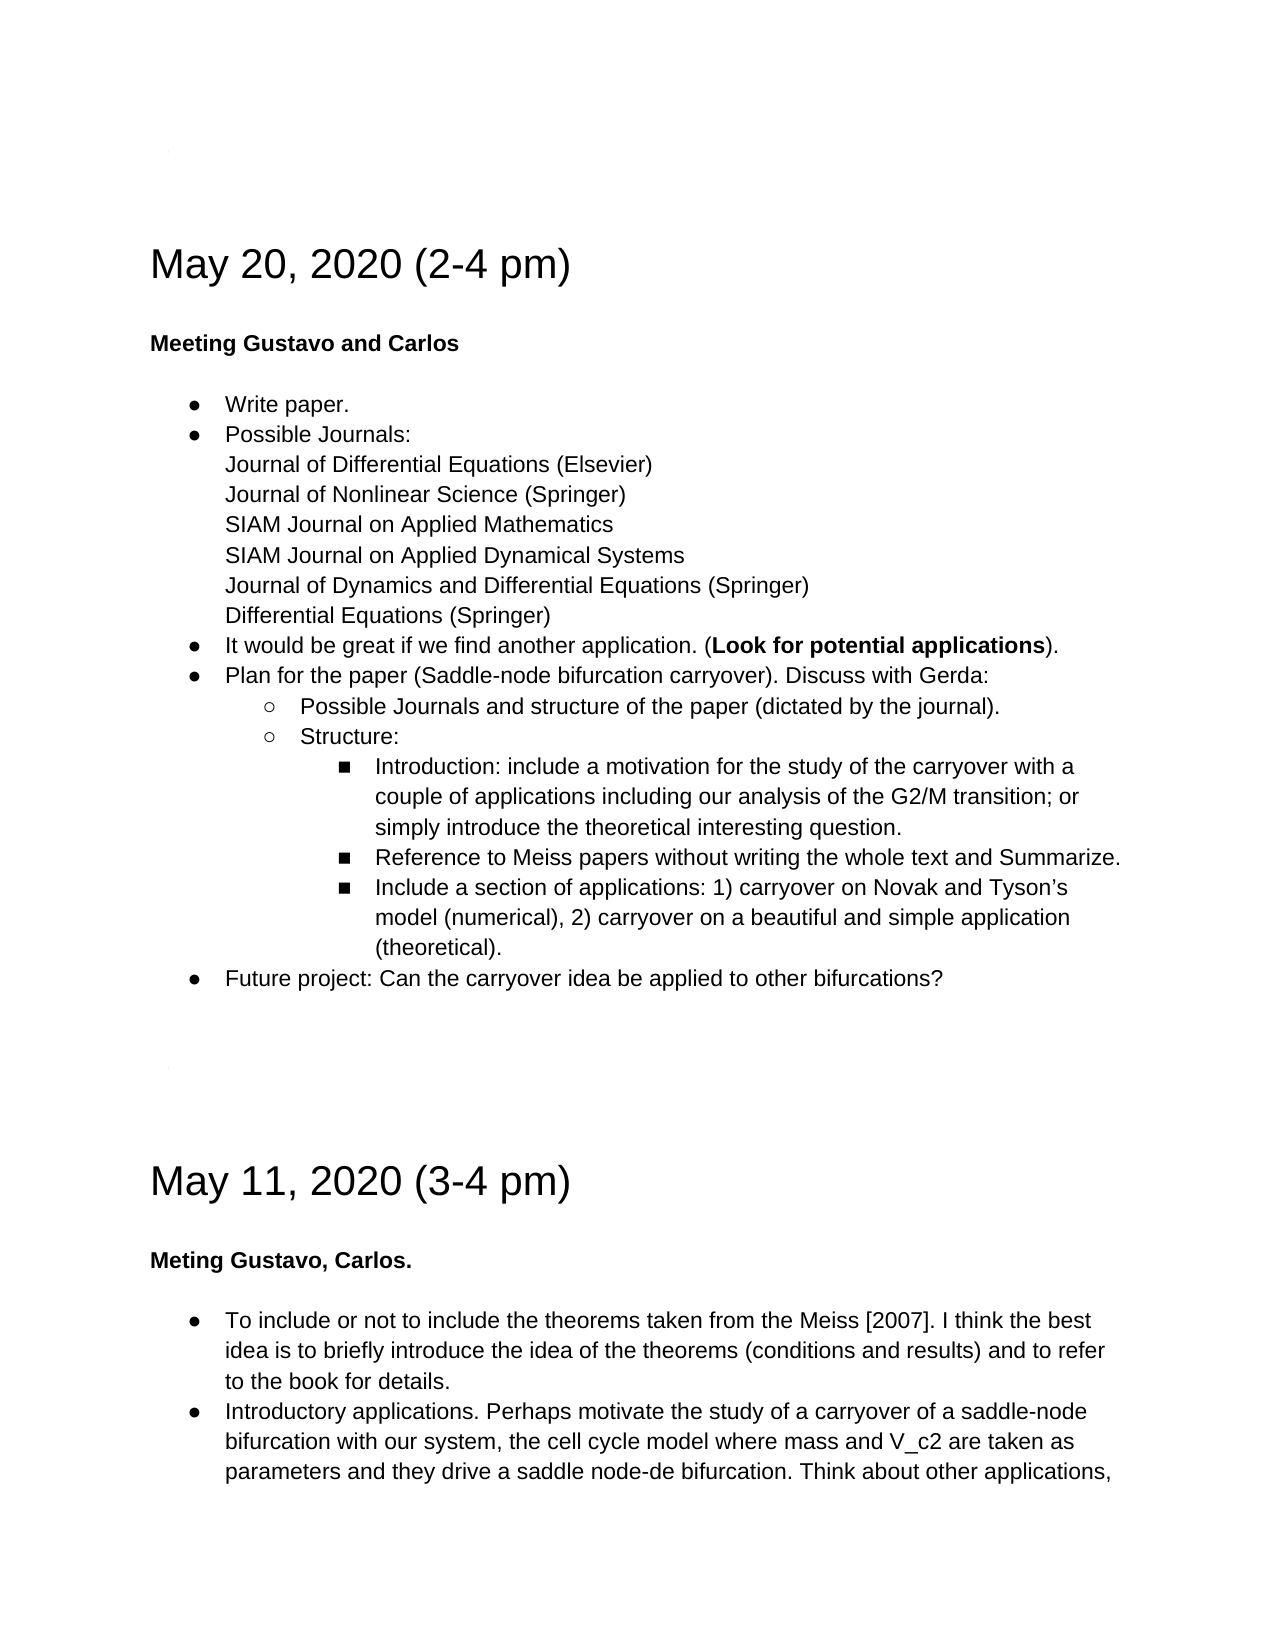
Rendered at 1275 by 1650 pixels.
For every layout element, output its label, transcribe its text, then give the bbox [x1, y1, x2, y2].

text Differential Equations (Springer) [225, 602, 1125, 628]
subtitle May 20, 2020 (2-4 pm) [150, 239, 1125, 287]
text Journal of Dynamics and Differential Equations (Springer) [225, 572, 1125, 598]
text Journal of Differential Equations (Elsevier) [225, 451, 1125, 477]
list Future project: Can the carryover idea be applied to other bifurcations? [187, 964, 1125, 991]
list Possible Journals and structure of the paper (dictated by the journal). [262, 693, 1125, 719]
list Include a section of applications: 1) carryover on Novak and Tyson’s model (numerical), 2) carryover on a beautiful and simple application (theoretical). [337, 874, 1125, 961]
list Structure: [262, 723, 1125, 749]
list Possible Journals: [187, 421, 1125, 447]
list It would be great if we find another application. (Look for potential applications). [187, 632, 1125, 659]
list To include or not to include the theorems taken from the Meiss [2007]. I think the best idea is to briefly introduce the idea of the theorems (conditions and results) and to refer to the book for details. [187, 1307, 1125, 1394]
text SIAM Journal on Applied Mathematics [225, 511, 1125, 538]
list Introductory applications. Perhaps motivate the study of a carryover of a saddle-node bifurcation with our system, the cell cycle model where mass and V_c2 are taken as parameters and they drive a saddle node-de bifurcation. Think about other applications, [187, 1398, 1125, 1485]
list Plan for the paper (Saddle-node bifurcation carryover). Discuss with Gerda: [187, 662, 1125, 689]
text SIAM Journal on Applied Dynamical Systems [225, 542, 1125, 568]
text Meting Gustavo, Carlos. [150, 1247, 1125, 1273]
subtitle May 11, 2020 (3-4 pm) [150, 1156, 1125, 1204]
text Meeting Gustavo and Carlos [150, 330, 1125, 357]
list Introduction: include a motivation for the study of the carryover with a couple of applications including our analysis of the G2/M transition; or simply introduce the theoretical interesting question. [337, 753, 1125, 840]
text Journal of Nonlinear Science (Springer) [225, 481, 1125, 508]
list Write paper. [187, 391, 1125, 417]
list Reference to Meiss papers without writing the whole text and Summarize. [337, 844, 1125, 870]
